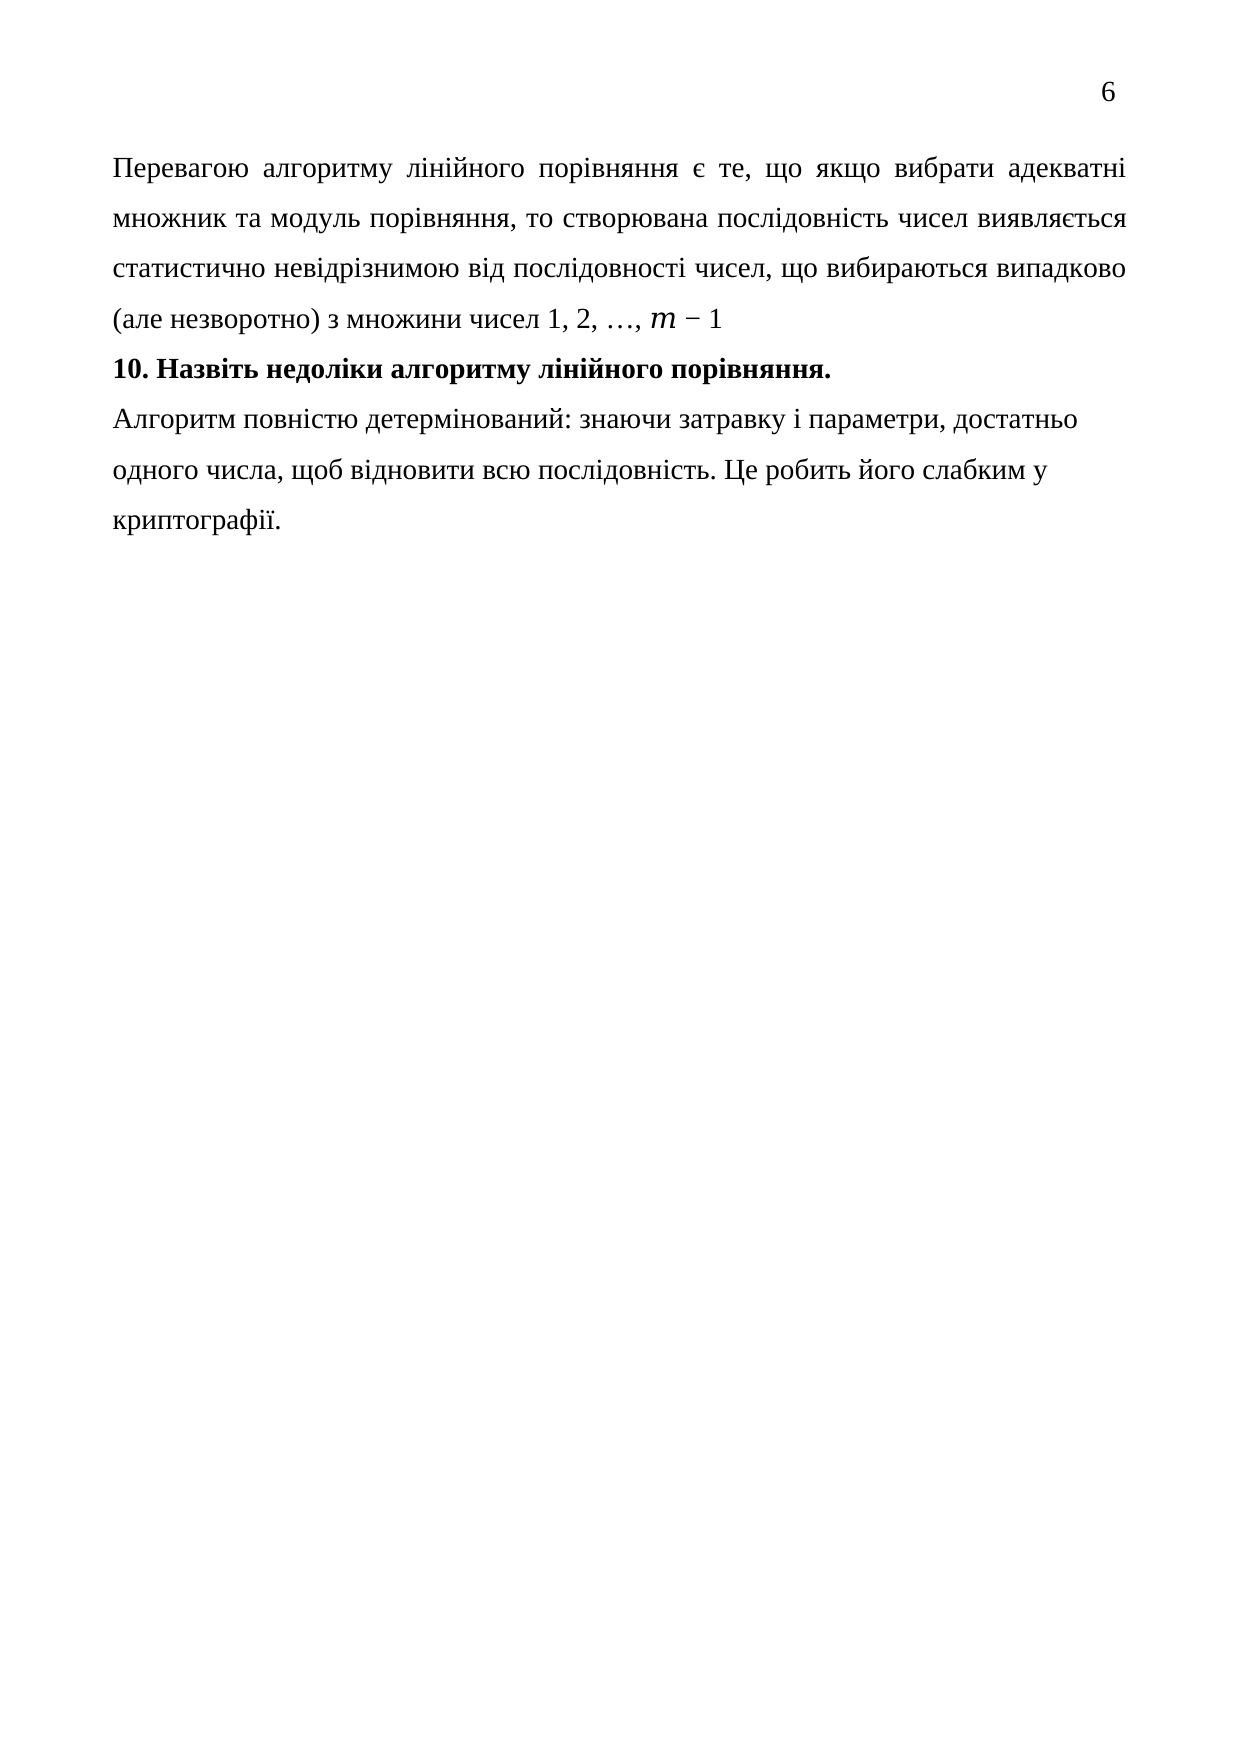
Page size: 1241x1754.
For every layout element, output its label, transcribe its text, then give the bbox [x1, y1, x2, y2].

text Перевагою алгоритму лінійного порівняння є те, що якщо вибрати адекватні множник та модуль порівняння, то створювана послідовність чисел виявляється статистично невідрізнимою від послідовності чисел, що вибираються випадково (але незворотно) з множини чисел 1, 2, …, 𝑚 − 1 [112, 150, 1128, 334]
text 10. Назвіть недоліки алгоритму лінійного порівняння. [112, 351, 1128, 385]
text Алгоритм повністю детермінований: знаючи затравку і параметри, достатньо одного числа, щоб відновити всю послідовність. Це робить його слабким у криптографії. [112, 402, 1128, 536]
